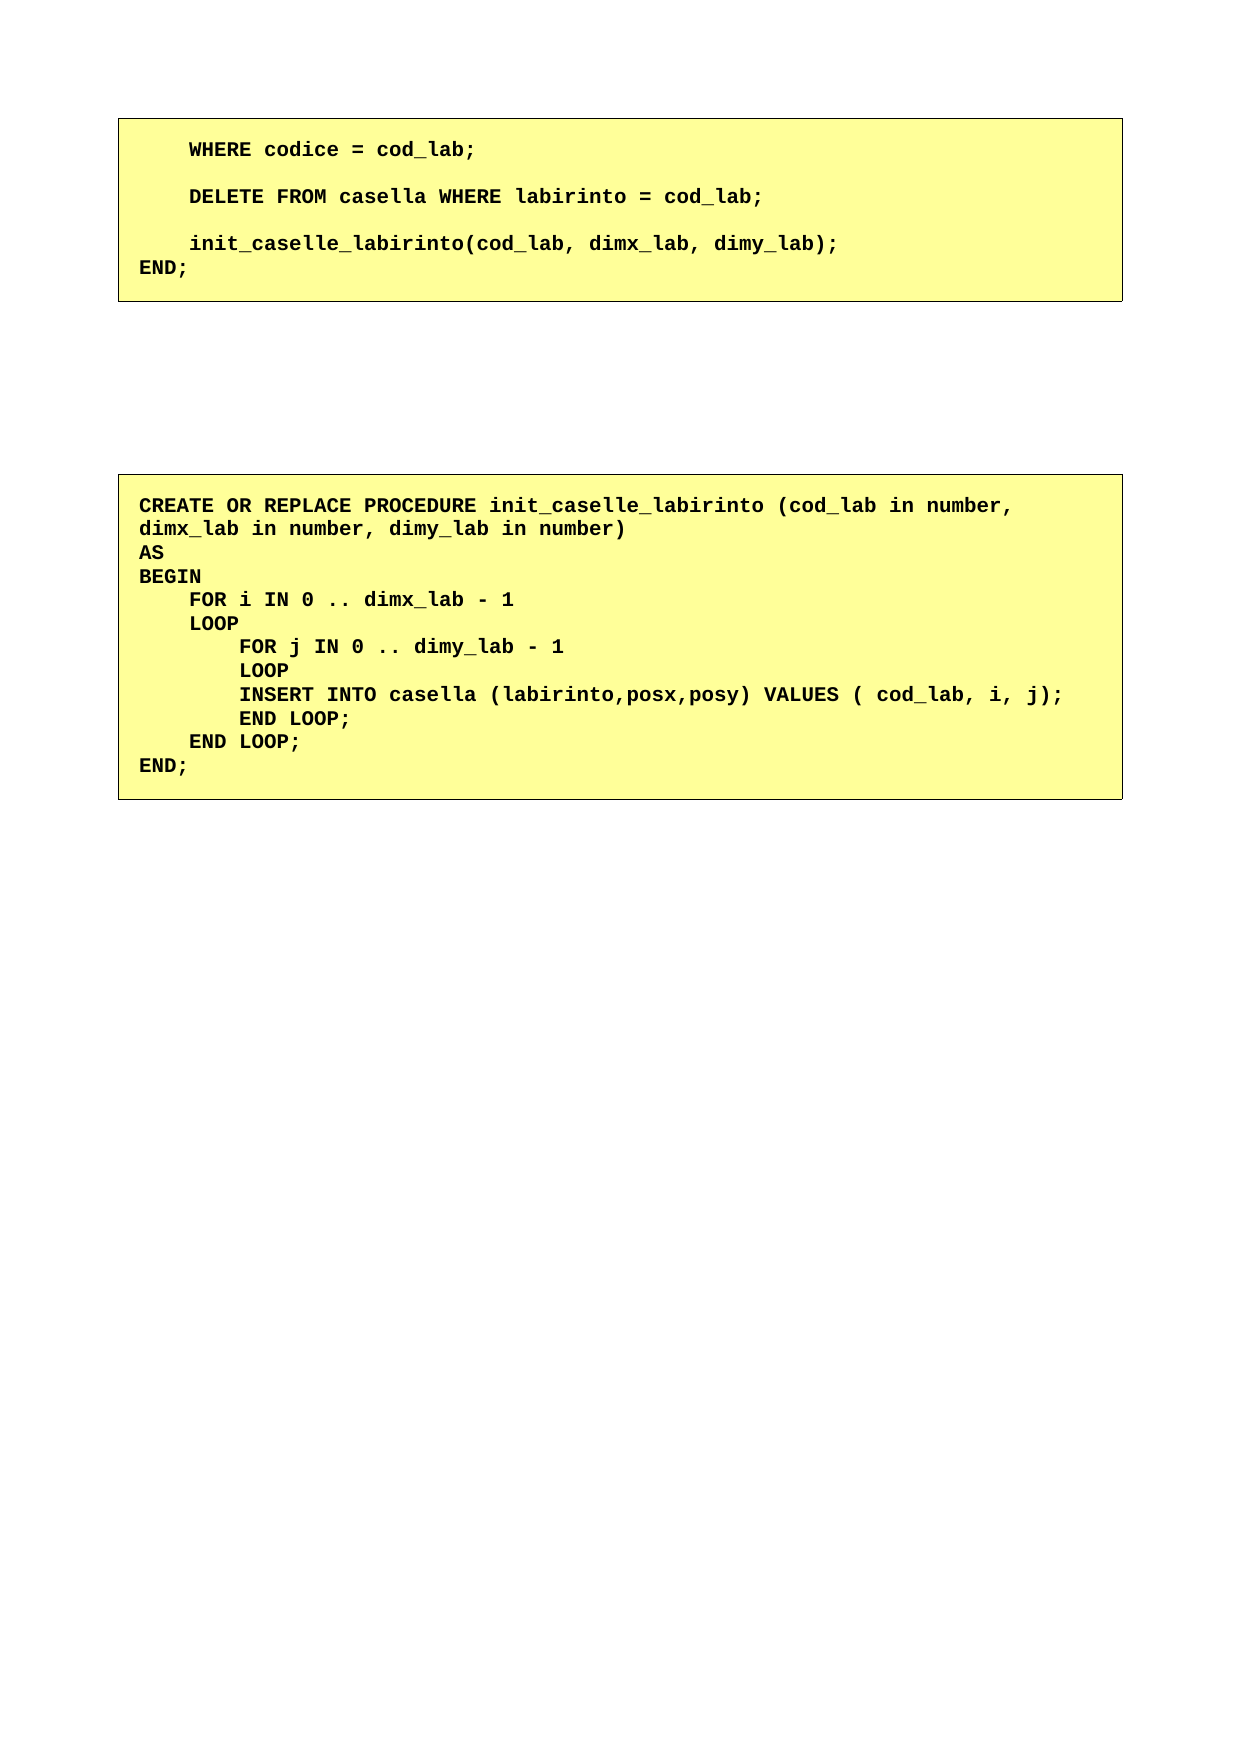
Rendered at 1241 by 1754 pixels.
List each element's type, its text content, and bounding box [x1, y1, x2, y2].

text CREATE OR REPLACE PROCEDURE init_caselle_labirinto (cod_lab in number, dimx_lab in number, dimy_lab in number) AS BEGIN FOR i IN 0 .. dimx_lab - 1 LOOP FOR j IN 0 .. dimy_lab - 1 LOOP INSERT INTO casella (labirinto,posx,posy) VALUES ( cod_lab, i, j); END LOOP; END LOOP; END; [119, 475, 1122, 799]
text WHERE codice = cod_lab; DELETE FROM casella WHERE labirinto = cod_lab; init_caselle_labirinto(cod_lab, dimx_lab, dimy_lab); END; [119, 119, 1122, 301]
